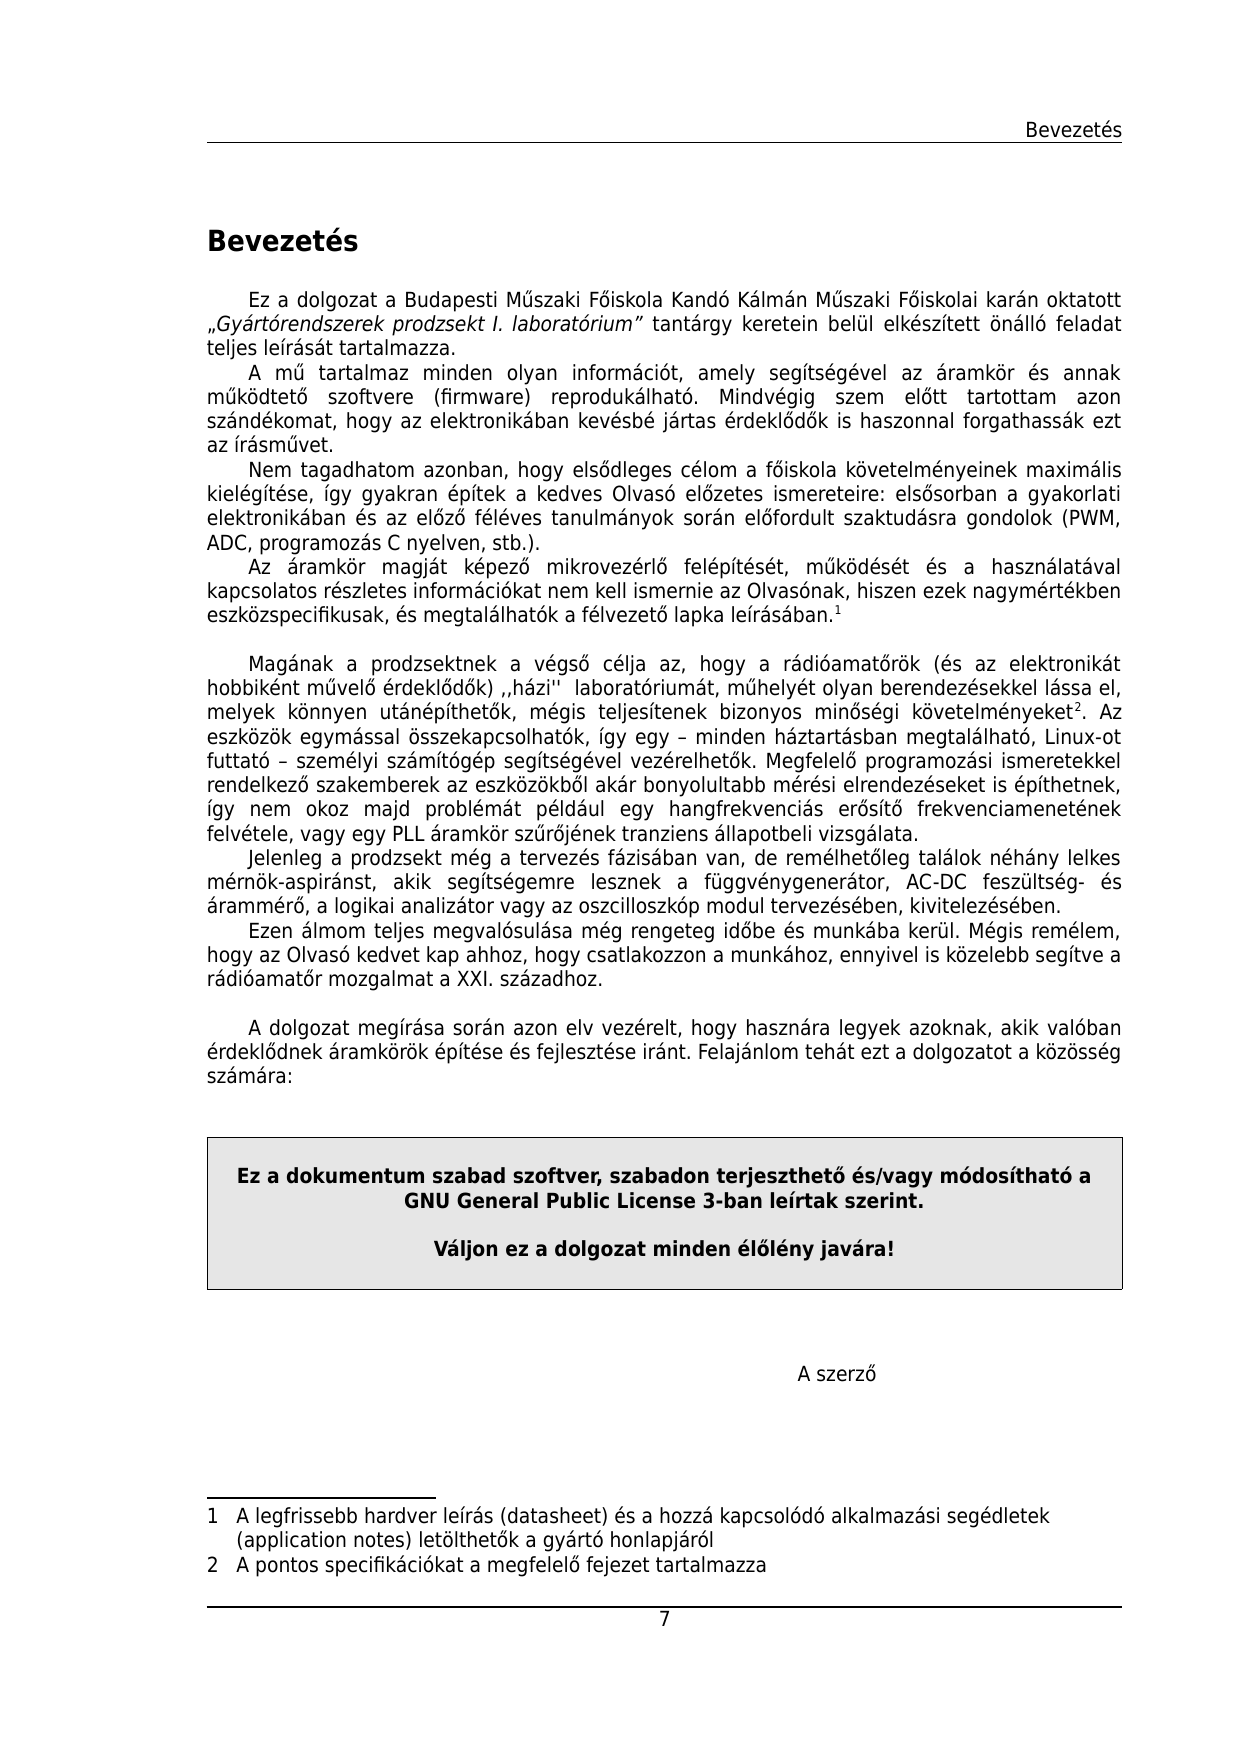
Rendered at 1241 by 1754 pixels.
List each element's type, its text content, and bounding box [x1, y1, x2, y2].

text Ez a dolgozat a Budapesti Műszaki Főiskola Kandó Kálmán Műszaki Főiskolai karán oktatott „Gyártórendszerek prodzsekt I. laboratórium” tantárgy keretein belül elkészített önálló feladat teljes leírását tartalmazza. [207, 288, 1122, 361]
text Nem tagadhatom azonban, hogy elsődleges célom a főiskola követelményeinek maximális kielégítése, így gyakran építek a kedves Olvasó előzetes ismereteire: elsősorban a gyakorlati elektronikában és az előző féléves tanulmányok során előfordult szaktudásra gondolok (PWM, ADC, programozás C nyelven, stb.). [207, 458, 1122, 555]
subtitle Bevezetés [207, 224, 1122, 258]
text Ezen álmom teljes megvalósulása még rengeteg időbe és munkába kerül. Mégis remélem, hogy az Olvasó kedvet kap ahhoz, hogy csatlakozzon a munkához, ennyivel is közelebb segítve a rádióamatőr mozgalmat a XXI. századhoz. [207, 919, 1122, 992]
text A mű tartalmaz minden olyan információt, amely segítségével az áramkör és annak működtető szoftvere (firmware) reprodukálható. Mindvégig szem előtt tartottam azon szándékomat, hogy az elektronikában kevésbé jártas érdeklődők is haszonnal forgathassák ezt az írásművet. [207, 361, 1122, 458]
text GNU General Public License 3-ban leírtak szerint. [208, 1186, 1122, 1210]
text Az áramkör magját képező mikrovezérlő felépítését, működését és a használatával kapcsolatos részletes információkat nem kell ismernie az Olvasónak, hiszen ezek nagymértékben eszközspecifikusak, és megtalálhatók a félvezető lapka leírásában. [207, 555, 1122, 628]
text A szerző [207, 1362, 1122, 1386]
text A pontos specifikációkat a megfelelő fejezet tartalmazza [207, 1553, 1122, 1577]
text A dolgozat megírása során azon elv vezérelt, hogy hasznára legyek azoknak, akik valóban érdeklődnek áramkörök építése és fejlesztése iránt. Felajánlom tehát ezt a dolgozatot a közösség számára: [207, 1016, 1122, 1089]
text A legfrissebb hardver leírás (datasheet) és a hozzá kapcsolódó alkalmazási segédletek (application notes) letölthetők a gyártó honlapjáról [207, 1504, 1122, 1553]
text Magának a prodzsektnek a végső célja az, hogy a rádióamatőrök (és az elektronikát hobbiként művelő érdeklődők) ,,házi'' laboratóriumát, műhelyét olyan berendezésekkel lássa el, melyek könnyen utánépíthetők, mégis teljesítenek bizonyos minőségi követelményeket. Az eszközök egymással összekapcsolhatók, így egy – minden háztartásban megtalálható, Linux-ot futtató – személyi számítógép segítségével vezérelhetők. Megfelelő programozási ismeretekkel rendelkező szakemberek az eszközökből akár bonyolultabb mérési elrendezéseket is építhetnek, így nem okoz majd problémát például egy hangfrekvenciás erősítő frekvenciamenetének felvétele, vagy egy PLL áramkör szűrőjének tranziens állapotbeli vizsgálata. [207, 652, 1122, 846]
text Váljon ez a dolgozat minden élőlény javára! [208, 1234, 1122, 1259]
text Jelenleg a prodzsekt még a tervezés fázisában van, de remélhetőleg találok néhány lelkes mérnök-aspiránst, akik segítségemre lesznek a függvénygenerátor, AC‑DC feszültség- és árammérő, a logikai analizátor vagy az oszcilloszkóp modul tervezésében, kivitelezésében. [207, 846, 1122, 919]
text Ez a dokumentum szabad szoftver, szabadon terjeszthető és/vagy módosítható a [208, 1162, 1122, 1186]
